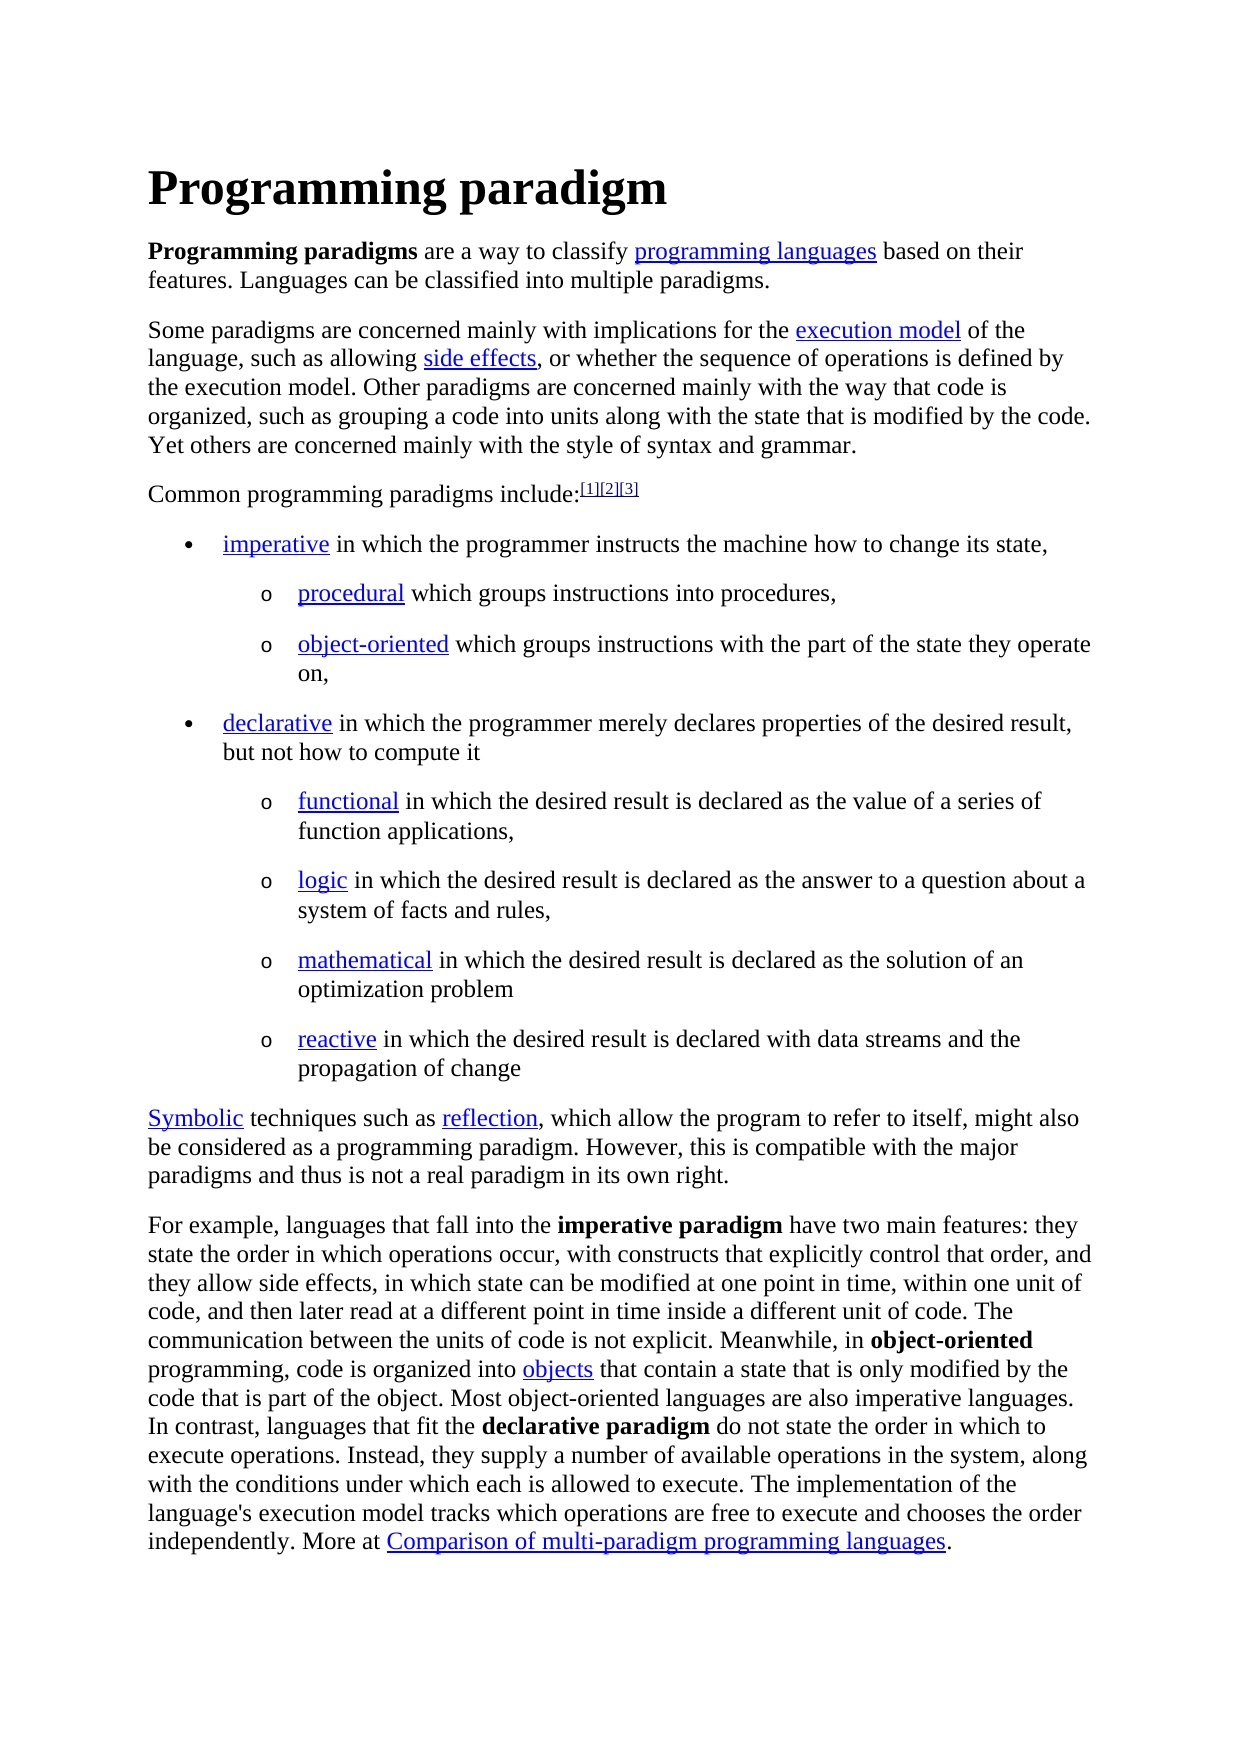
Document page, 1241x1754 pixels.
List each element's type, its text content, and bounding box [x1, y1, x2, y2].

list reactive in which the desired result is declared with data streams and the propagation of change [260, 1024, 1093, 1082]
list object-oriented which groups instructions with the part of the state they operate on, [260, 629, 1093, 687]
text Symbolic techniques such as reflection, which allow the program to refer to itself, might also be considered as a programming paradigm. However, this is compatible with the major paradigms and thus is not a real paradigm in its own right. [148, 1103, 1093, 1189]
list logic in which the desired result is declared as the answer to a question about a system of facts and rules, [260, 866, 1093, 924]
text Some paradigms are concerned mainly with implications for the execution model of the language, such as allowing side effects, or whether the sequence of operations is defined by the execution model. Other paradigms are concerned mainly with the way that code is organized, such as grouping a code into units along with the state that is modified by the code. Yet others are concerned mainly with the style of syntax and grammar. [148, 315, 1093, 458]
text Common programming paradigms include:[1][2][3] [148, 479, 1093, 508]
list mathematical in which the desired result is declared as the solution of an optimization problem [260, 945, 1093, 1003]
list procedural which groups instructions into procedures, [260, 578, 1093, 608]
list functional in which the desired result is declared as the value of a series of function applications, [260, 786, 1093, 845]
subtitle Programming paradigm [148, 158, 1093, 216]
list imperative in which the programmer instructs the machine how to change its state, [185, 529, 1093, 558]
text For example, languages that fall into the imperative paradigm have two main features: they state the order in which operations occur, with constructs that explicitly control that order, and they allow side effects, in which state can be modified at one point in time, within one unit of code, and then later read at a different point in time inside a different unit of code. The communication between the units of code is not explicit. Meanwhile, in object-oriented programming, code is organized into objects that contain a state that is only modified by the code that is part of the object. Most object-oriented languages are also imperative languages. In contrast, languages that fit the declarative paradigm do not state the order in which to execute operations. Instead, they supply a number of available operations in the system, along with the conditions under which each is allowed to execute. The implementation of the language's execution model tracks which operations are free to execute and chooses the order independently. More at Comparison of multi-paradigm programming languages. [148, 1210, 1093, 1555]
list declarative in which the programmer merely declares properties of the desired result, but not how to compute it [185, 708, 1093, 766]
text Programming paradigms are a way to classify programming languages based on their features. Languages can be classified into multiple paradigms. [148, 236, 1093, 294]
